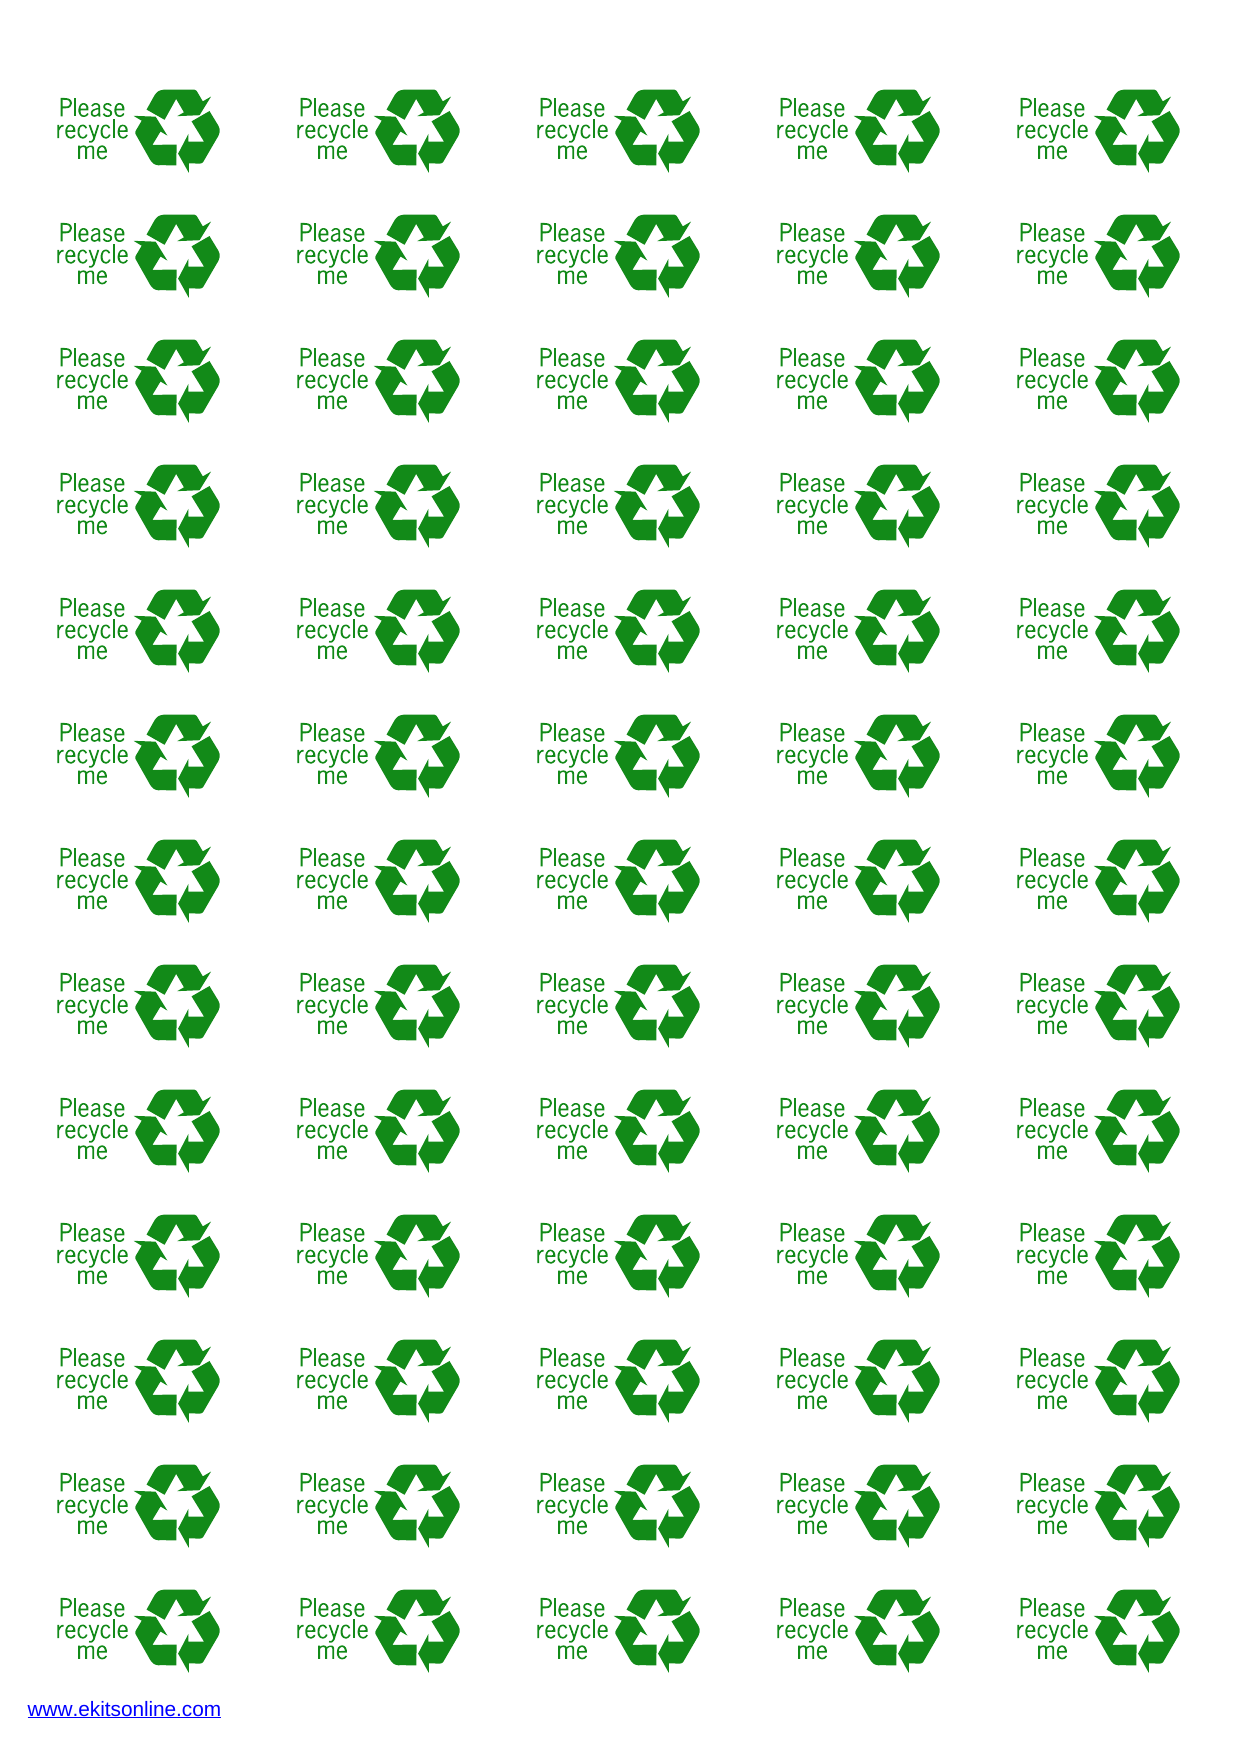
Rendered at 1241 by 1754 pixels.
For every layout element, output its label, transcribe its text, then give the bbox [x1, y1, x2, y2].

table_cell [986, 1319, 1211, 1444]
table_cell [251, 1194, 266, 1319]
table_cell [986, 1194, 1211, 1319]
table_cell [491, 694, 506, 819]
table_cell [971, 1194, 986, 1319]
table_cell [746, 1194, 971, 1319]
table_header [491, 69, 506, 194]
table_cell [506, 194, 731, 319]
table_cell [746, 1069, 971, 1194]
table_cell [251, 819, 266, 944]
table_cell [746, 944, 971, 1069]
table_cell [251, 194, 266, 319]
table_cell [26, 1069, 251, 1194]
table_cell [746, 694, 971, 819]
table_cell [26, 319, 251, 444]
table_cell [266, 569, 491, 694]
table_cell [971, 1444, 986, 1569]
table_cell [491, 194, 506, 319]
table_cell [491, 319, 506, 444]
table_cell [26, 1194, 251, 1319]
table_cell [266, 319, 491, 444]
table_cell [731, 1319, 746, 1444]
table_cell [26, 1319, 251, 1444]
table_cell [986, 819, 1211, 944]
table_cell [506, 1319, 731, 1444]
table_cell [971, 1569, 986, 1694]
table_cell [266, 444, 491, 569]
table_cell [491, 1444, 506, 1569]
table_cell [251, 1444, 266, 1569]
table_cell [971, 1069, 986, 1194]
table_cell [506, 944, 731, 1069]
table_cell [986, 694, 1211, 819]
table_cell [491, 819, 506, 944]
table_cell [26, 569, 251, 694]
table_cell [266, 1569, 491, 1694]
table_header [266, 69, 491, 194]
table_cell [971, 819, 986, 944]
table_cell [971, 569, 986, 694]
table_cell [251, 319, 266, 444]
table_cell [491, 1569, 506, 1694]
table_cell [491, 444, 506, 569]
table_cell [506, 1069, 731, 1194]
table_cell [506, 444, 731, 569]
table_cell [26, 1444, 251, 1569]
table_cell [266, 1069, 491, 1194]
table_cell [251, 1319, 266, 1444]
table_cell [971, 319, 986, 444]
table_cell [506, 569, 731, 694]
table_cell [266, 694, 491, 819]
table_cell [506, 1444, 731, 1569]
table_cell [266, 1194, 491, 1319]
table_cell [986, 194, 1211, 319]
table_cell [971, 444, 986, 569]
table_cell [251, 1569, 266, 1694]
table_cell [251, 694, 266, 819]
table_cell [731, 1569, 746, 1694]
table_cell [491, 569, 506, 694]
table_cell [986, 569, 1211, 694]
table_cell [26, 1569, 251, 1694]
table_cell [266, 1444, 491, 1569]
table_cell [266, 194, 491, 319]
table_cell [731, 194, 746, 319]
table_cell [26, 944, 251, 1069]
table_cell [746, 194, 971, 319]
table_cell [506, 1569, 731, 1694]
table_cell [26, 694, 251, 819]
table_cell [746, 1319, 971, 1444]
table_cell [266, 1319, 491, 1444]
table_cell [491, 1319, 506, 1444]
table_cell [251, 569, 266, 694]
table_cell [26, 819, 251, 944]
table_header [986, 69, 1211, 194]
table_cell [731, 1069, 746, 1194]
table_cell [731, 1444, 746, 1569]
table_cell [251, 1069, 266, 1194]
table_cell [731, 569, 746, 694]
table_cell [506, 819, 731, 944]
table_cell [746, 444, 971, 569]
table_cell [971, 194, 986, 319]
table_cell [266, 819, 491, 944]
table_cell [986, 444, 1211, 569]
table_cell [491, 1194, 506, 1319]
table_cell [731, 944, 746, 1069]
table_cell [266, 944, 491, 1069]
table_header [731, 69, 746, 194]
table_cell [251, 444, 266, 569]
table_cell [731, 819, 746, 944]
table_header [26, 69, 251, 194]
table_cell [986, 944, 1211, 1069]
table_cell [491, 944, 506, 1069]
table_header [971, 69, 986, 194]
table_cell [26, 444, 251, 569]
table_cell [491, 1069, 506, 1194]
table_cell [731, 319, 746, 444]
table_header [506, 69, 731, 194]
table_cell [971, 1319, 986, 1444]
table_cell [731, 694, 746, 819]
table_cell [506, 319, 731, 444]
table_cell [731, 1194, 746, 1319]
table_cell [746, 569, 971, 694]
table_header [746, 69, 971, 194]
table_cell [971, 944, 986, 1069]
table_cell [746, 1444, 971, 1569]
table_cell [746, 819, 971, 944]
table_cell [986, 1069, 1211, 1194]
table_cell [26, 194, 251, 319]
table_cell [986, 319, 1211, 444]
table_cell [986, 1569, 1211, 1694]
table_cell [746, 1569, 971, 1694]
table_cell [986, 1444, 1211, 1569]
table_cell [731, 444, 746, 569]
table_cell [971, 694, 986, 819]
table_cell [251, 944, 266, 1069]
table_cell [746, 319, 971, 444]
table_cell [506, 1194, 731, 1319]
table_header [251, 69, 266, 194]
table_cell [506, 694, 731, 819]
text www.ekitsonline.com [27, 1694, 1213, 1721]
